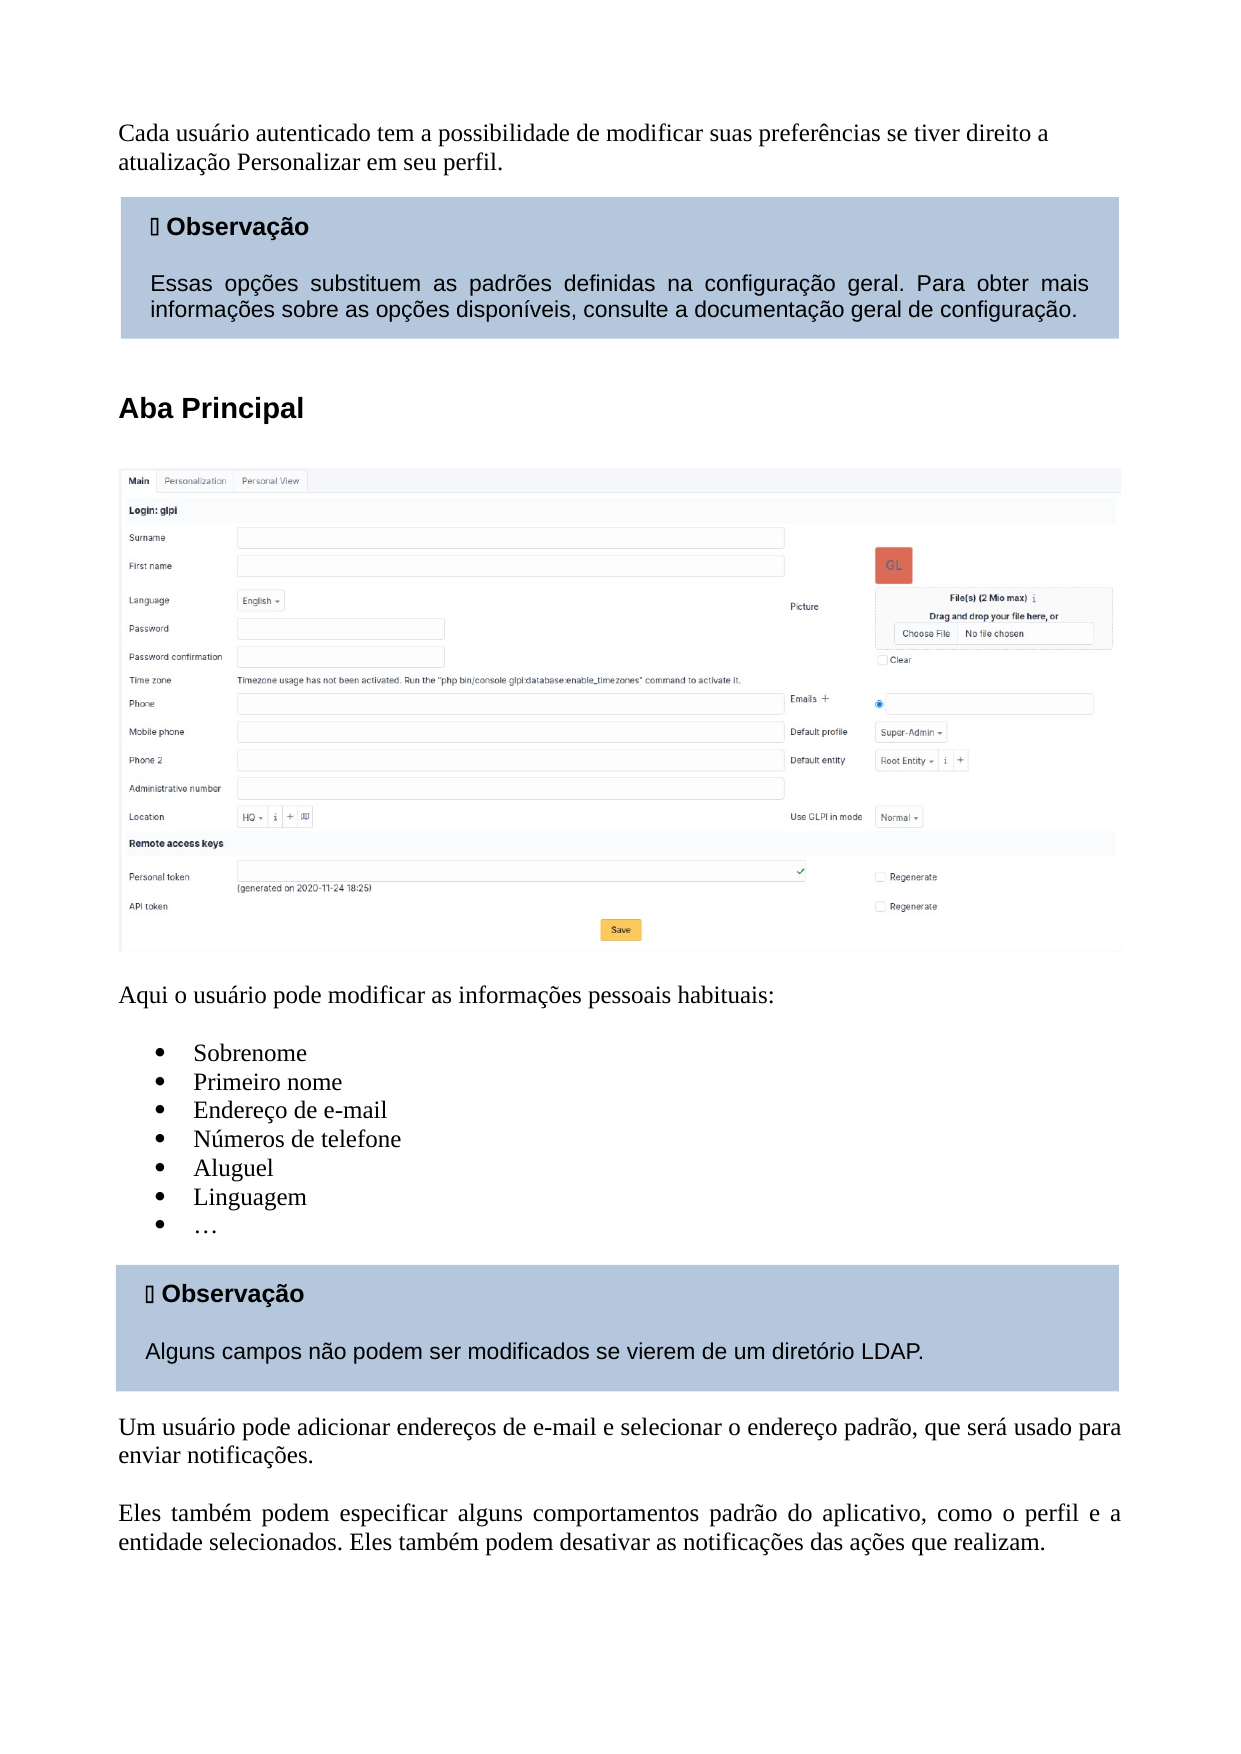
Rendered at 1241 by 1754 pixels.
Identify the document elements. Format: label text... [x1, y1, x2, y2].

list Primeiro nome [156, 1067, 1122, 1095]
list Números de telefone [156, 1124, 1122, 1153]
text Um usuário pode adicionar endereços de e-mail e selecionar o endereço padrão, que será usado para enviar notificações. [118, 1412, 1122, 1469]
subtitle Aba Principal [118, 391, 1122, 425]
text Eles também podem especificar alguns comportamentos padrão do aplicativo, como o perfil e a entidade selecionados. Eles também podem desativar as notificações das ações que realizam. [118, 1498, 1122, 1555]
picture [119, 468, 1121, 952]
list Aluguel [156, 1153, 1122, 1182]
list Endereço de e-mail [156, 1095, 1122, 1124]
list Sobrenome [156, 1038, 1122, 1067]
text Aqui o usuário pode modificar as informações pessoais habituais: [118, 980, 1122, 1009]
list … [156, 1210, 1122, 1239]
list Linguagem [156, 1182, 1122, 1210]
text Cada usuário autenticado tem a possibilidade de modificar suas preferências se tiver direito a atualização Personalizar em seu perfil. [118, 118, 1122, 176]
